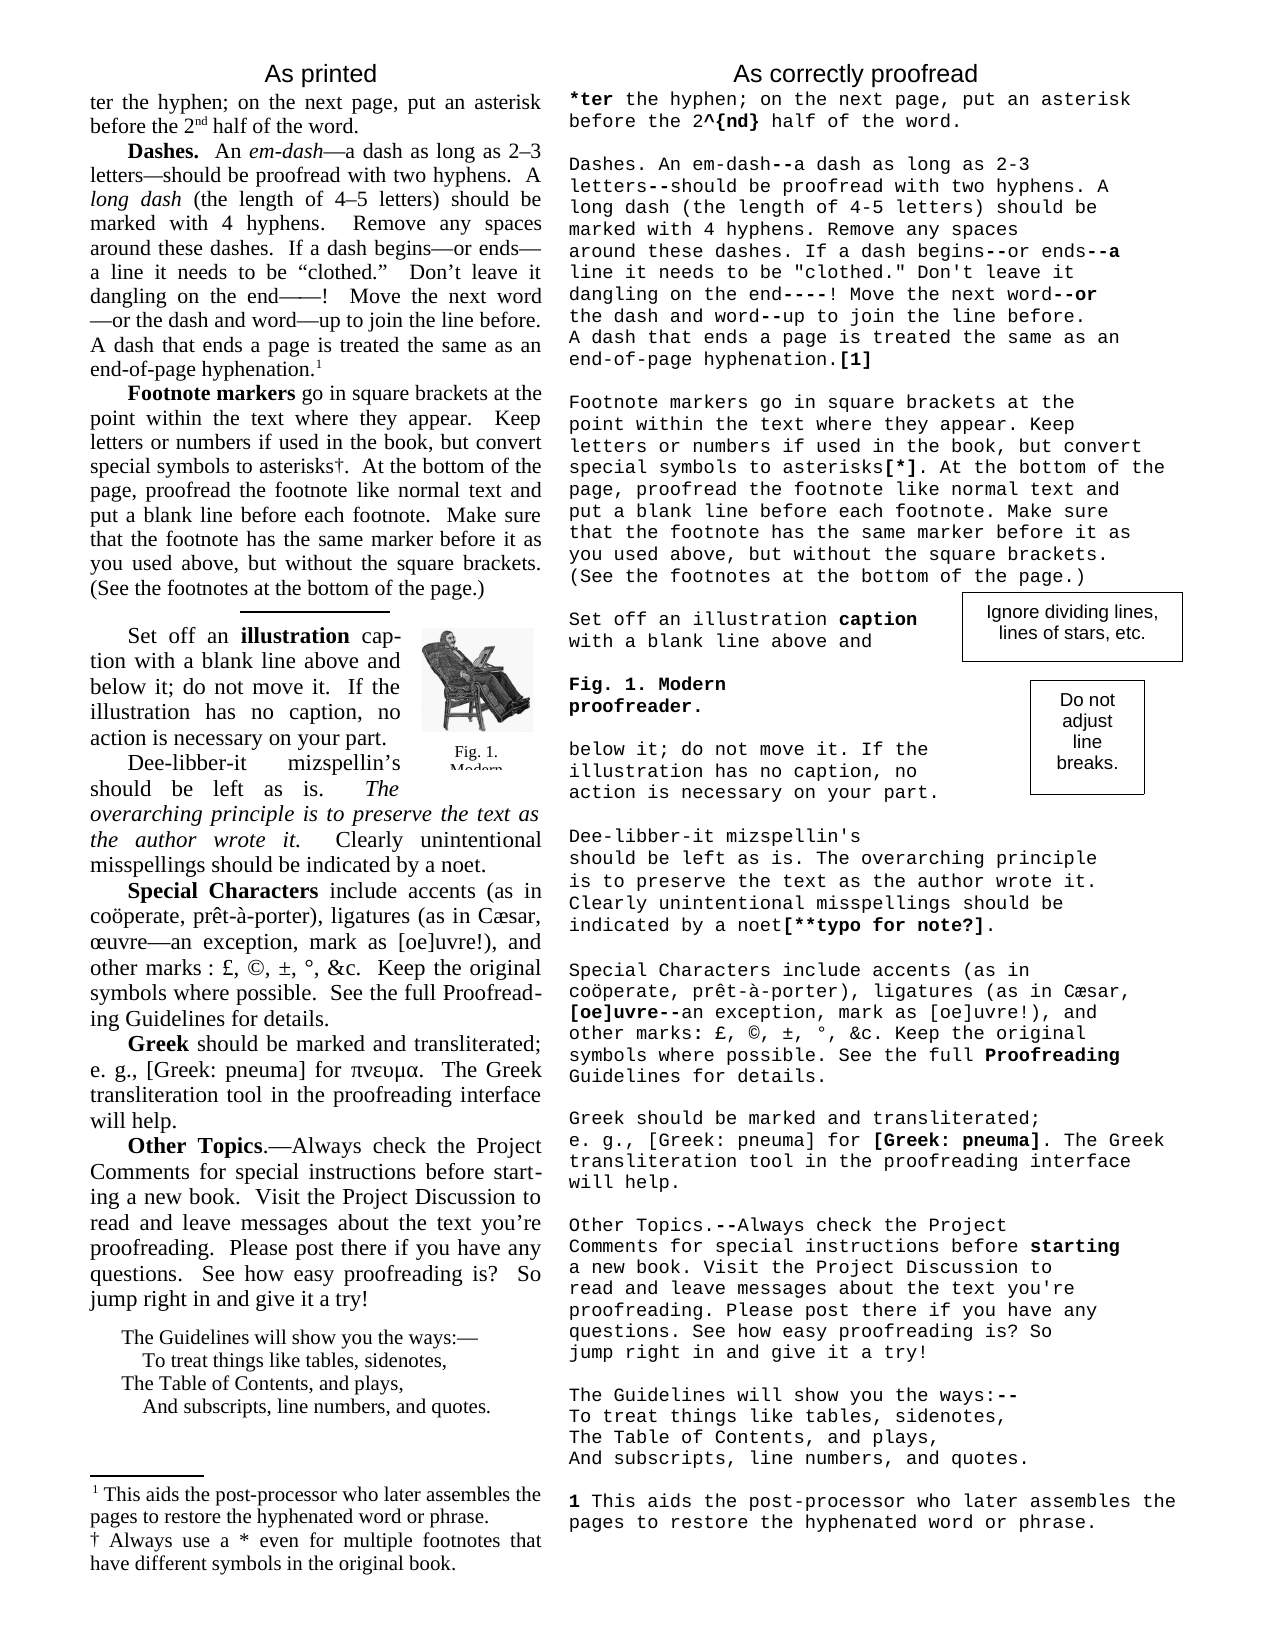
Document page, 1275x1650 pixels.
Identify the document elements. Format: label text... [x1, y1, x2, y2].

text Fig. 1. Modern proofreader. [437, 742, 516, 769]
text Clearly unintentional misspellings should be [568, 894, 1190, 915]
text Ignore dividing lines, lines of stars, etc. [979, 601, 1166, 643]
text *ter the hyphen; on the next page, put an asterisk [568, 90, 1190, 111]
text Dashes. An em-dash—a dash as long as 2–3 letters—should be proofread with two hyphens. A long dash (the length of 4–5 letters) should be marked with 4 hyphens. Remove any spaces around these dashes. If a dash begins—or ends— a line it needs to be “clothed.” Don’t leave it dangling on the end——! Move the next word —or the dash and word—up to join the line before. A dash that ends a page is treated the same as an end-of-page hyphenation. [90, 138, 542, 381]
text end-of-page hyphenation.[1] [568, 350, 1190, 371]
text dangling on the end----! Move the next word--or [568, 285, 1190, 306]
text read and leave messages about the text you're [568, 1279, 1190, 1301]
text † Always use a * even for multiple footnotes that have different symbols in the original book. [90, 1528, 542, 1575]
text jump right in and give it a try! [568, 1343, 1190, 1364]
text To treat things like tables, sidenotes, [568, 1407, 1190, 1428]
text Greek should be marked and transliterated; e. g., [Greek: pneuma] for πνευμα. The Greek transliteration tool in the proofreading interface will help. [90, 1031, 542, 1133]
text Greek should be marked and transliterated; [568, 1109, 1190, 1131]
text action is necessary on your part. [568, 783, 1190, 804]
text special symbols to asterisks[*]. At the bottom of the [568, 458, 1190, 479]
text Special Characters include accents (as in [568, 961, 1190, 982]
text Dee-libber-it mizspellin's [568, 827, 1190, 848]
text line it needs to be "clothed." Don't leave it [568, 263, 1190, 284]
text Set off an illustration cap­tion with a blank line above and below it; do not move it. If the illustration has no caption, no action is necessary on your part. [90, 623, 542, 750]
text illustration has no caption, no [568, 762, 1030, 783]
text letters or numbers if used in the book, but convert [568, 437, 1190, 458]
text Footnote markers go in square brackets at the point within the text where they appear. Keep letters or numbers if used in the book, but convert special symbols to asterisks†. At the bottom of the page, proofread the footnote like normal text and put a blank line before each footnote. Make sure that the footnote has the same marker before it as you used above, but without the square brackets. (See the footnotes at the bottom of the page.) [90, 381, 542, 600]
text proofreading. Please post there if you have any [568, 1301, 1190, 1322]
text [oe]uvre--an exception, mark as [oe]uvre!), and [568, 1003, 1190, 1024]
text And subscripts, line numbers, and quotes. [121, 1395, 542, 1418]
text And subscripts, line numbers, and quotes. [568, 1449, 1190, 1471]
text [1145, 740, 1190, 761]
text indicated by a noet[**typo for note?]. [568, 916, 1190, 937]
text long dash (the length of 4-5 letters) should be [568, 198, 1190, 219]
text symbols where possible. See the full Proofreading [568, 1046, 1190, 1067]
text other marks: £, ©, ±, °, &c. Keep the original [568, 1024, 1190, 1046]
text is to preserve the text as the author wrote it. [568, 871, 1190, 893]
text ter the hyphen; on the next page, put an asterisk before the 2nd half of the word. [90, 90, 542, 138]
text put a blank line before each footnote. Make sure [568, 502, 1190, 523]
text The Guidelines will show you the ways:— [121, 1326, 542, 1349]
text Dashes. An em-dash--a dash as long as 2-3 [568, 155, 1190, 176]
text Other Topics.--Always check the Project [568, 1216, 1190, 1237]
text Other Topics.—Always check the Project Comments for special instructions before start­ing a new book. Visit the Project Discussion to read and leave messages about the text you’re proofreading. Please post there if you have any questions. See how easy proofreading is? So jump right in and give it a try! [90, 1133, 542, 1312]
text below it; do not move it. If the [568, 740, 1030, 761]
text a new book. Visit the Project Discussion to [568, 1258, 1190, 1279]
text [1145, 762, 1190, 783]
text 1 This aids the post-processor who later assembles the pages to restore the hyphenated word or phrase. [568, 1492, 1190, 1534]
text letters--should be proofread with two hyphens. A [568, 177, 1190, 198]
text Special Characters include accents (as in coöperate, prêt-à-porter), ligatures (as in Cæsar, œuvre—an exception, mark as [oe]uvre!), and other marks : £, ©, ±, °, &c. Keep the original symbols where possible. See the full Proofread­ing Guidelines for details. [90, 878, 542, 1031]
text Set off an illustration caption [568, 610, 962, 631]
text coöperate, prêt-à-porter), ligatures (as in Cæsar, [568, 982, 1190, 1003]
text point within the text where they appear. Keep [568, 415, 1190, 436]
text transliteration tool in the proofreading interface [568, 1152, 1190, 1173]
text page, proofread the footnote like normal text and [568, 480, 1190, 501]
text Footnote markers go in square brackets at the [568, 393, 1190, 414]
text with a blank line above and [568, 632, 962, 653]
text the dash and word--up to join the line before. [568, 307, 1190, 328]
text Fig. 1. Modern [568, 675, 1190, 696]
text e. g., [Greek: pneuma] for [Greek: pneuma]. The Greek [568, 1131, 1190, 1152]
text The Table of Contents, and plays, [121, 1372, 542, 1395]
text Guidelines for details. [568, 1067, 1190, 1088]
text [1145, 697, 1190, 718]
text marked with 4 hyphens. Remove any spaces [568, 220, 1190, 241]
text The Guidelines will show you the ways:-- [568, 1386, 1190, 1407]
text This aids the post-processor who later assembles the pages to restore the hyphenated word or phrase. [90, 1482, 542, 1528]
text A dash that ends a page is treated the same as an [568, 328, 1190, 349]
text should be left as is. The overarching principle [568, 849, 1190, 870]
text before the 2^{nd} half of the word. [568, 112, 1190, 133]
text around these dashes. If a dash begins--or ends--a [568, 242, 1190, 263]
text questions. See how easy proofreading is? So [568, 1322, 1190, 1343]
text proofreader. [568, 697, 1030, 718]
text you used above, but without the square brackets. [568, 545, 1190, 566]
text Comments for special instructions before starting [568, 1237, 1190, 1258]
text The Table of Contents, and plays, [568, 1428, 1190, 1449]
text Do not adjust line breaks. [1047, 689, 1128, 773]
text that the footnote has the same marker before it as [568, 523, 1190, 544]
text will help. [568, 1173, 1190, 1194]
text Dee-libber-it mizspellin’s should be left as is. The overarching principle is to preserve the text as the author wrote it. Clearly unintentional misspellings should be indicated by a noet. [90, 750, 542, 878]
text (See the footnotes at the bottom of the page.) [568, 567, 1190, 588]
text To treat things like tables, sidenotes, [121, 1349, 542, 1372]
